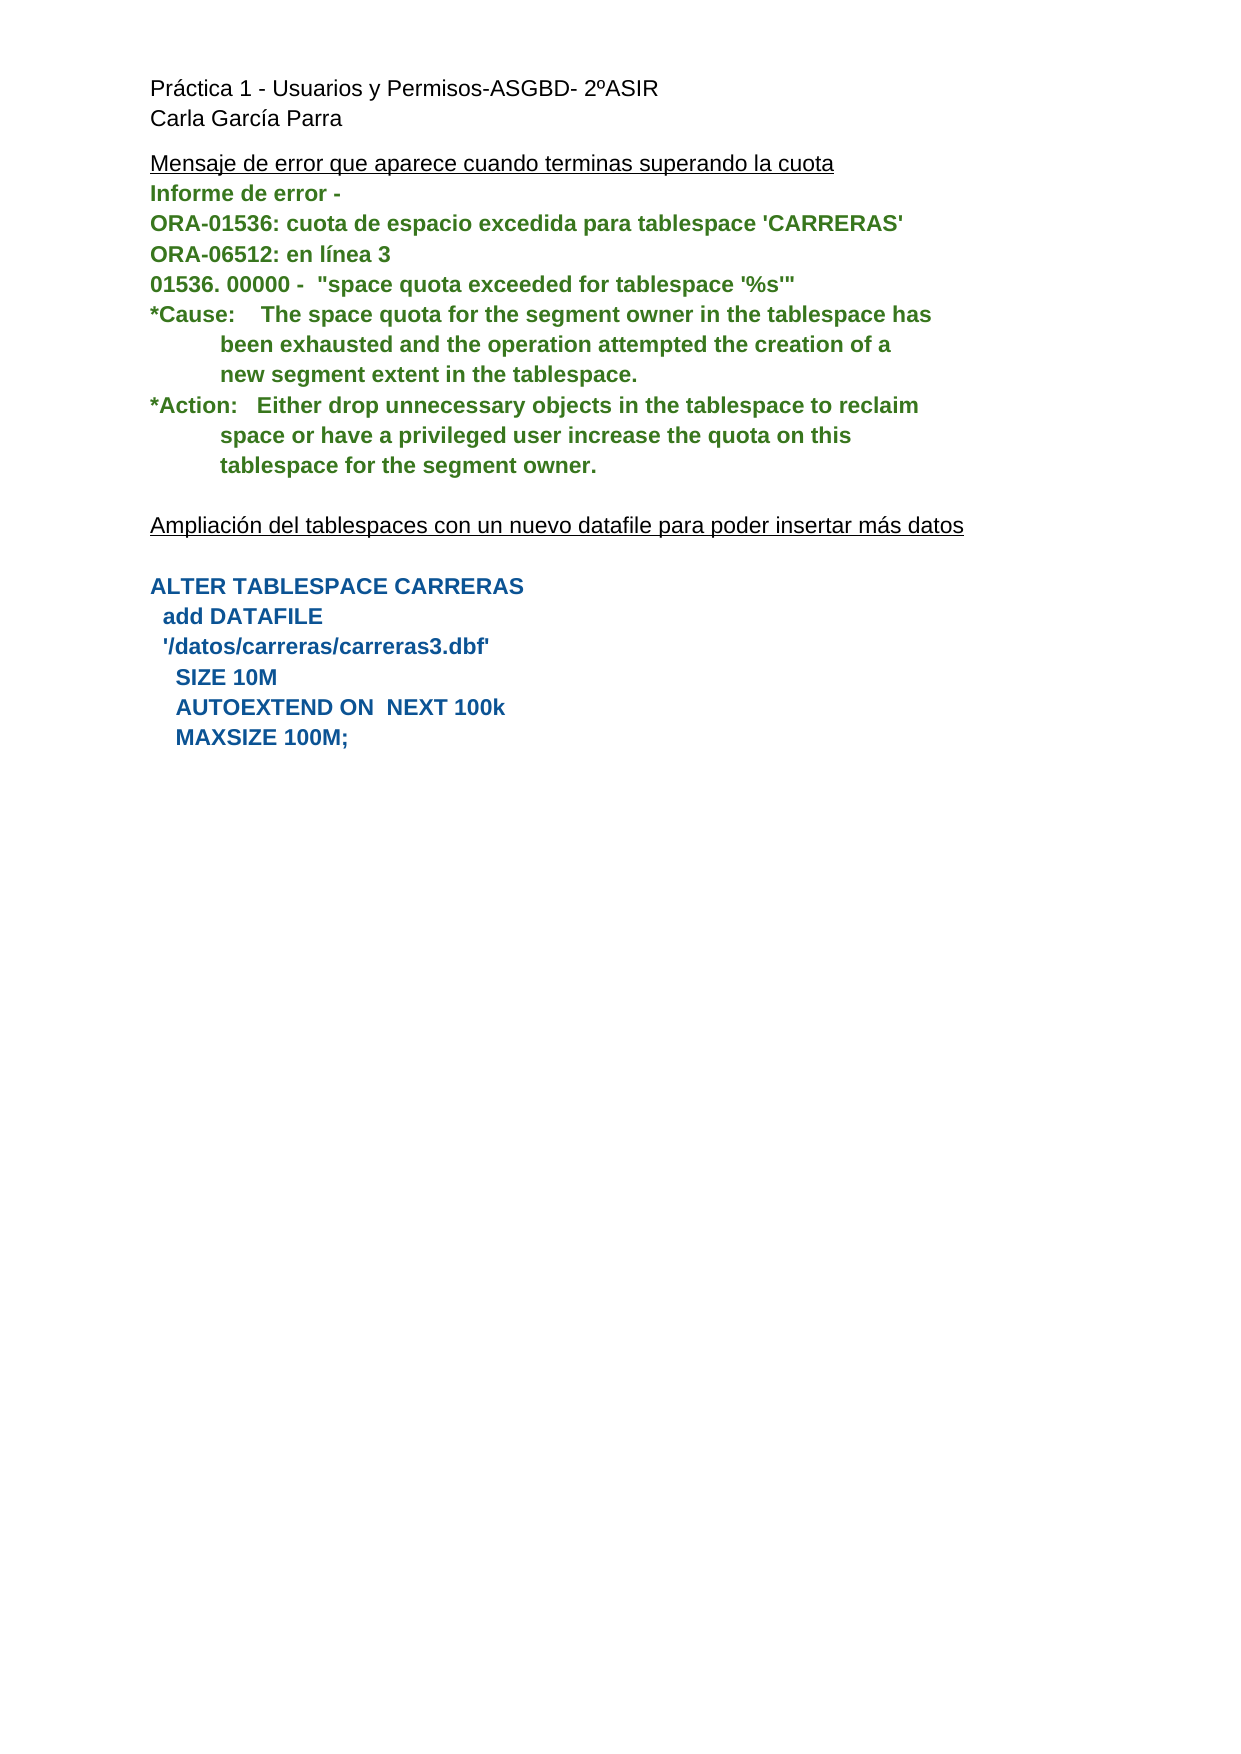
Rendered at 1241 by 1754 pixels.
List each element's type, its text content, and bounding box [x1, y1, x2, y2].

text MAXSIZE 100M; [150, 724, 1090, 750]
text tablespace for the segment owner. [150, 452, 1090, 478]
text Mensaje de error que aparece cuando terminas superando la cuota [150, 150, 1090, 176]
text new segment extent in the tablespace. [150, 361, 1090, 388]
text Ampliación del tablespaces con un nuevo datafile para poder insertar más datos [150, 512, 1090, 539]
text 01536. 00000 - "space quota exceeded for tablespace '%s'" [150, 271, 1090, 297]
text '/datos/carreras/carreras3.dbf' [150, 633, 1090, 660]
text *Action: Either drop unnecessary objects in the tablespace to reclaim [150, 392, 1090, 418]
text ALTER TABLESPACE CARRERAS [150, 573, 1090, 599]
text Informe de error - [150, 180, 1090, 207]
text AUTOEXTEND ON NEXT 100k [150, 694, 1090, 720]
text ORA-06512: en línea 3 [150, 241, 1090, 267]
text been exhausted and the operation attempted the creation of a [150, 331, 1090, 358]
text ORA-01536: cuota de espacio excedida para tablespace 'CARRERAS' [150, 210, 1090, 237]
text add DATAFILE [150, 603, 1090, 629]
text SIZE 10M [150, 663, 1090, 690]
text space or have a privileged user increase the quota on this [150, 422, 1090, 448]
text *Cause: The space quota for the segment owner in the tablespace has [150, 301, 1090, 327]
